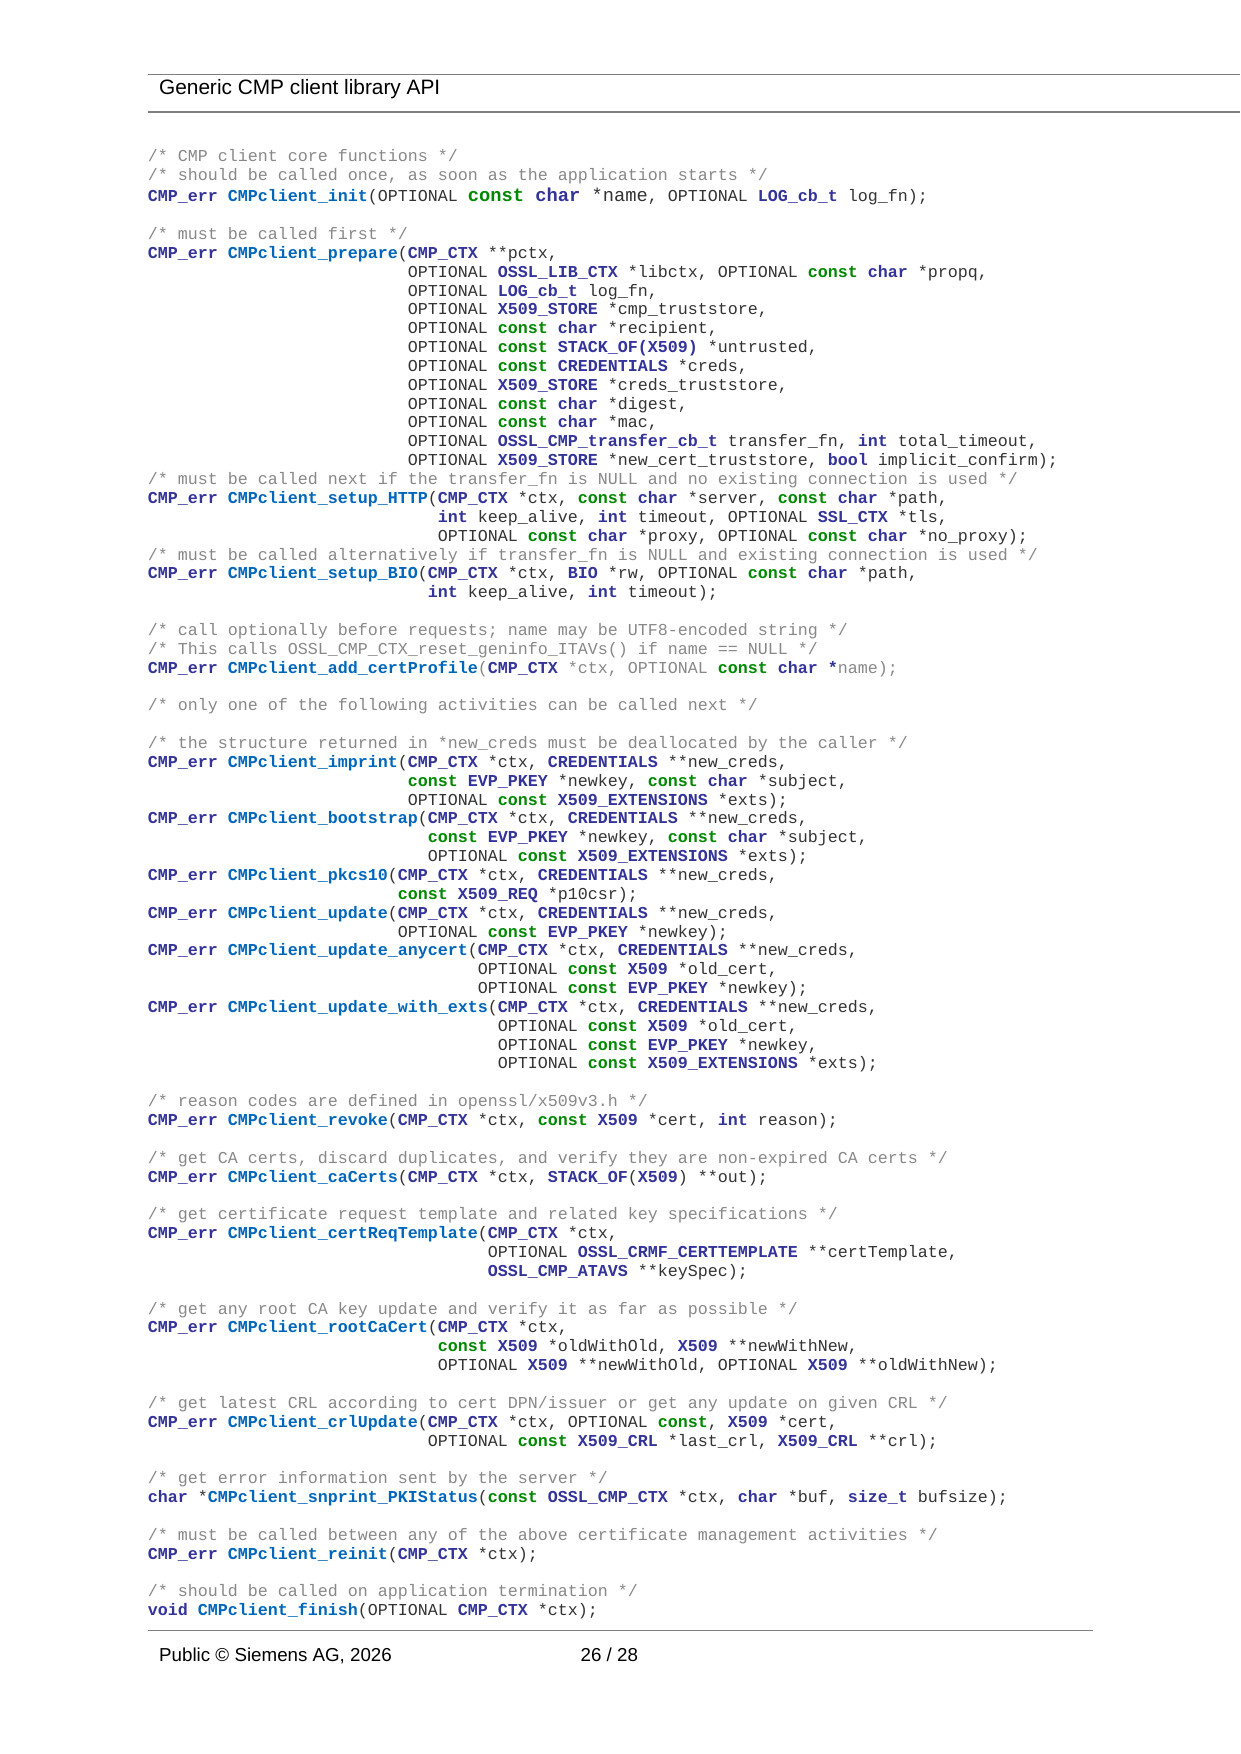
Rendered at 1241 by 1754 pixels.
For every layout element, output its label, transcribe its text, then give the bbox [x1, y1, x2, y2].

text /* call optionally before requests; name may be UTF8-encoded string */ [148, 603, 1092, 640]
text CMP_err CMPclient_update(CMP_CTX *ctx, CREDENTIALS **new_creds, [148, 904, 1092, 923]
text CMP_err CMPclient_init(OPTIONAL const char *name, OPTIONAL LOG_cb_t log_fn); [148, 185, 1092, 207]
text OPTIONAL const EVP_PKEY *newkey); [148, 980, 1092, 998]
text int keep_alive, int timeout, OPTIONAL SSL_CTX *tls, [148, 508, 1092, 527]
text CMP_err CMPclient_update_anycert(CMP_CTX *ctx, CREDENTIALS **new_creds, [148, 942, 1092, 961]
text OPTIONAL const char *digest, [148, 395, 1092, 414]
text OPTIONAL const char *mac, [148, 414, 1092, 433]
text /* get certificate request template and related key specifications */ [148, 1206, 1092, 1225]
text /* must be called between any of the above certificate management activities */ [148, 1526, 1092, 1545]
text OPTIONAL const EVP_PKEY *newkey, [148, 1036, 1092, 1055]
text OPTIONAL const EVP_PKEY *newkey); [148, 923, 1092, 942]
text OPTIONAL const X509 *old_cert, [148, 961, 1092, 980]
text /* the structure returned in *new_creds must be deallocated by the caller */ [148, 734, 1092, 753]
text OPTIONAL OSSL_CMP_transfer_cb_t transfer_fn, int total_timeout, [148, 433, 1092, 452]
text OPTIONAL X509_STORE *new_cert_truststore, bool implicit_confirm); [148, 452, 1092, 471]
text CMP_err CMPclient_bootstrap(CMP_CTX *ctx, CREDENTIALS **new_creds, [148, 810, 1092, 829]
text const EVP_PKEY *newkey, const char *subject, [148, 829, 1092, 848]
text OPTIONAL const char *recipient, [148, 320, 1092, 339]
text OPTIONAL const X509_EXTENSIONS *exts); [148, 1055, 1092, 1074]
text char *CMPclient_snprint_PKIStatus(const OSSL_CMP_CTX *ctx, char *buf, size_t bufsize); [148, 1489, 1092, 1508]
text /* get CA certs, discard duplicates, and verify they are non-expired CA certs */ [148, 1149, 1092, 1168]
text CMP_err CMPclient_setup_BIO(CMP_CTX *ctx, BIO *rw, OPTIONAL const char *path, [148, 565, 1092, 584]
text OPTIONAL const X509_CRL *last_crl, X509_CRL **crl); [148, 1432, 1092, 1451]
text OPTIONAL X509_STORE *creds_truststore, [148, 376, 1092, 395]
text const X509 *oldWithOld, X509 **newWithNew, [148, 1338, 1092, 1357]
text OPTIONAL X509_STORE *cmp_truststore, [148, 301, 1092, 320]
text CMP_err CMPclient_setup_HTTP(CMP_CTX *ctx, const char *server, const char *path, [148, 489, 1092, 508]
text OPTIONAL const X509_EXTENSIONS *exts); [148, 791, 1092, 810]
text /* get any root CA key update and verify it as far as possible */ [148, 1300, 1092, 1319]
text OPTIONAL const STACK_OF(X509) *untrusted, [148, 339, 1092, 357]
text CMP_err CMPclient_update_with_exts(CMP_CTX *ctx, CREDENTIALS **new_creds, [148, 998, 1092, 1017]
text CMP_err CMPclient_reinit(CMP_CTX *ctx); [148, 1545, 1092, 1564]
text CMP_err CMPclient_add_certProfile(CMP_CTX *ctx, OPTIONAL const char *name); [148, 659, 1092, 678]
text OPTIONAL const X509 *old_cert, [148, 1017, 1092, 1036]
text CMP_err CMPclient_certReqTemplate(CMP_CTX *ctx, [148, 1225, 1092, 1244]
text CMP_err CMPclient_imprint(CMP_CTX *ctx, CREDENTIALS **new_creds, [148, 753, 1092, 772]
text void CMPclient_finish(OPTIONAL CMP_CTX *ctx); [148, 1602, 1092, 1621]
text /* reason codes are defined in openssl/x509v3.h */ [148, 1093, 1092, 1112]
text /* must be called first */ [148, 226, 1092, 244]
text OPTIONAL const CREDENTIALS *creds, [148, 357, 1092, 376]
text OPTIONAL X509 **newWithOld, OPTIONAL X509 **oldWithNew); [148, 1357, 1092, 1376]
text /* get error information sent by the server */ [148, 1470, 1092, 1489]
text /* should be called on application termination */ [148, 1583, 1092, 1602]
text int keep_alive, int timeout); [148, 584, 1092, 603]
text OPTIONAL LOG_cb_t log_fn, [148, 282, 1092, 301]
text CMP_err CMPclient_pkcs10(CMP_CTX *ctx, CREDENTIALS **new_creds, [148, 867, 1092, 885]
text OPTIONAL const char *proxy, OPTIONAL const char *no_proxy); [148, 527, 1092, 546]
text const X509_REQ *p10csr); [148, 885, 1092, 904]
text /* This calls OSSL_CMP_CTX_reset_geninfo_ITAVs() if name == NULL */ [148, 640, 1092, 659]
text CMP_err CMPclient_prepare(CMP_CTX **pctx, OPTIONAL OSSL_LIB_CTX *libctx, OPTIONAL const char *propq, [148, 244, 1092, 282]
text CMP_err CMPclient_caCerts(CMP_CTX *ctx, STACK_OF(X509) **out); [148, 1168, 1092, 1187]
text CMP_err CMPclient_crlUpdate(CMP_CTX *ctx, OPTIONAL const, X509 *cert, [148, 1413, 1092, 1432]
text OSSL_CMP_ATAVS **keySpec); [148, 1262, 1092, 1281]
text /* must be called alternatively if transfer_fn is NULL and existing connection is used */ [148, 546, 1092, 565]
text const EVP_PKEY *newkey, const char *subject, [148, 772, 1092, 791]
text OPTIONAL const X509_EXTENSIONS *exts); [148, 848, 1092, 867]
text CMP_err CMPclient_revoke(CMP_CTX *ctx, const X509 *cert, int reason); [148, 1112, 1092, 1131]
text /* CMP client core functions */ /* should be called once, as soon as the application starts */ [148, 148, 1092, 185]
text /* must be called next if the transfer_fn is NULL and no existing connection is used */ [148, 471, 1092, 489]
text CMP_err CMPclient_rootCaCert(CMP_CTX *ctx, [148, 1319, 1092, 1338]
text OPTIONAL OSSL_CRMF_CERTTEMPLATE **certTemplate, [148, 1244, 1092, 1262]
text /* only one of the following activities can be called next */ [148, 697, 1092, 716]
text /* get latest CRL according to cert DPN/issuer or get any update on given CRL */ [148, 1394, 1092, 1413]
